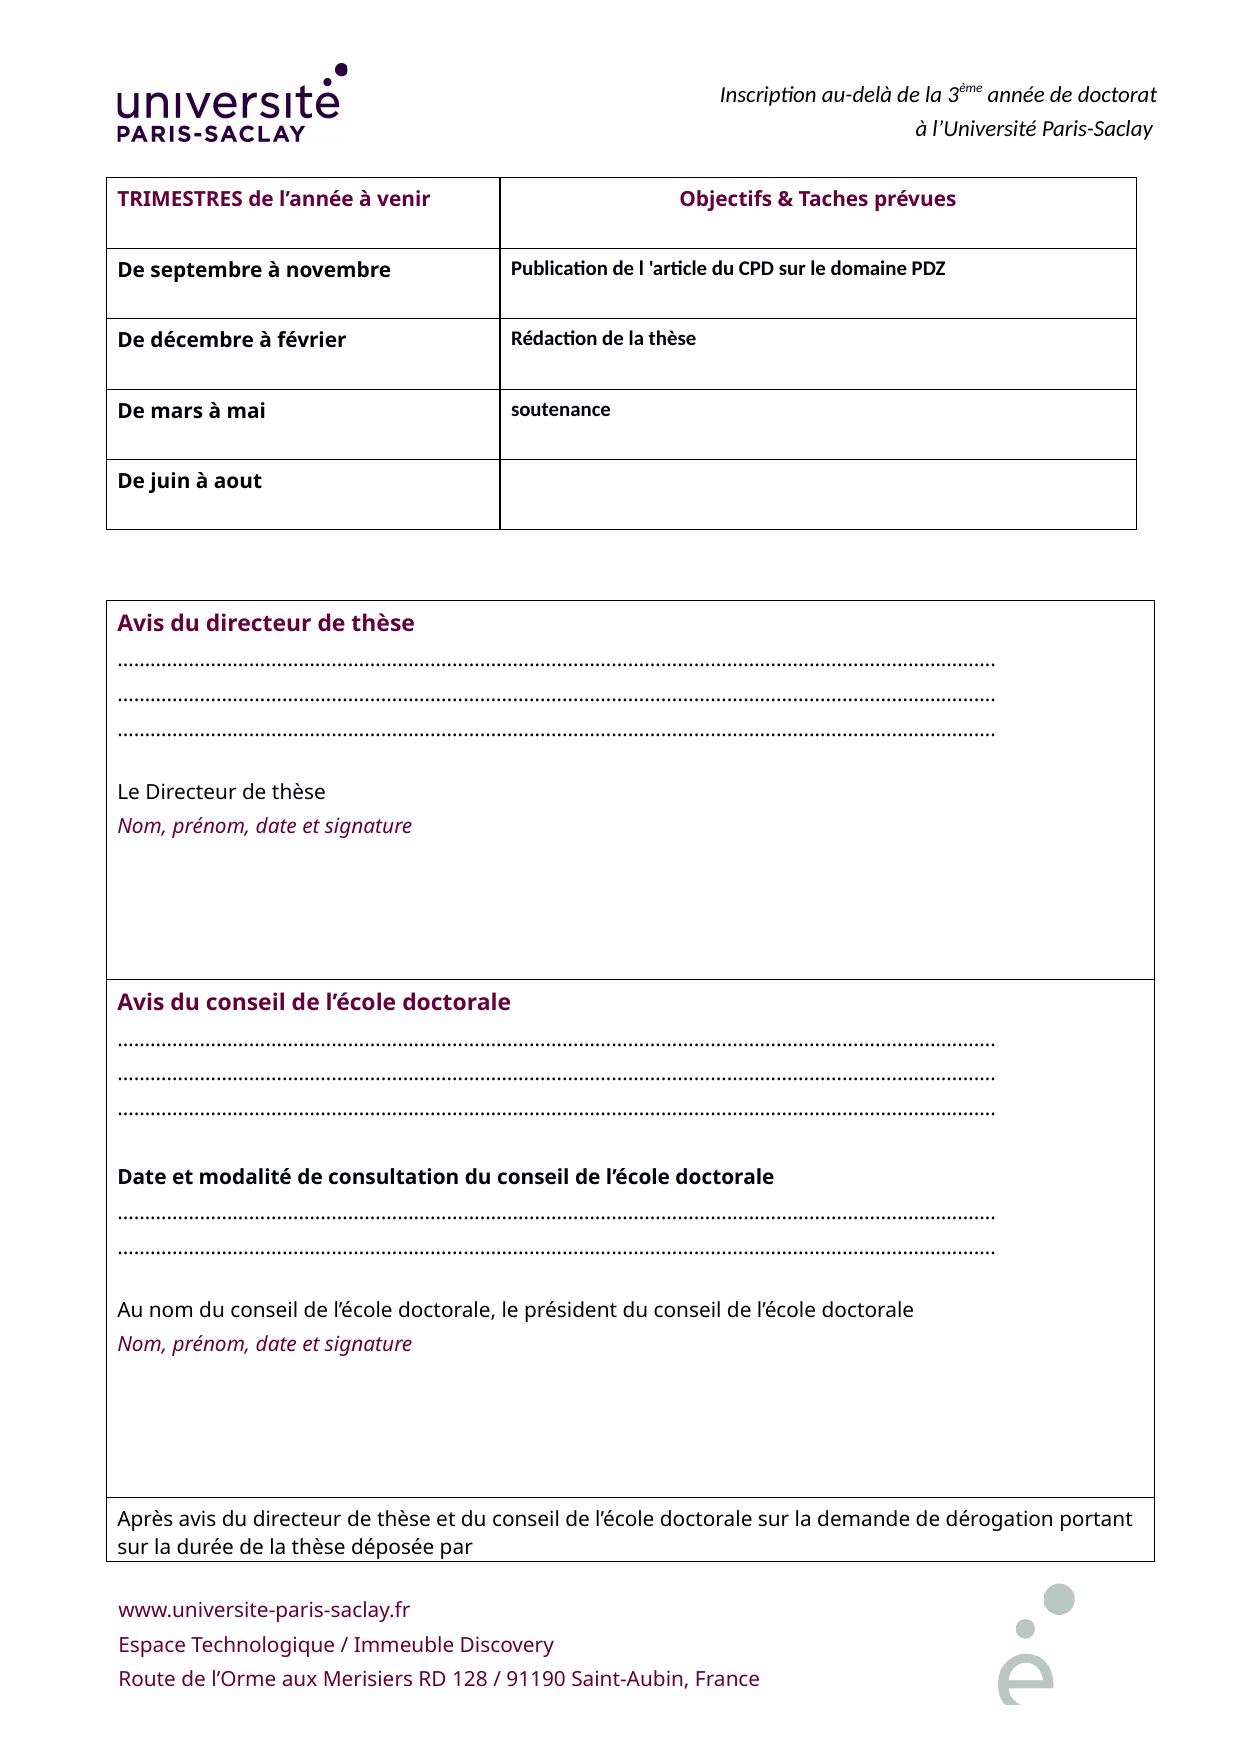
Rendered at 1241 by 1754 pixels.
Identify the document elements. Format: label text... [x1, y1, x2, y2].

picture [991, 1574, 1086, 1705]
table_cell Avis du conseil de l’école doctorale ……………………………………………………………………………………………………………………………………………. ……………………………………………………………………………………………………………………………………………. ……………………………………………………………………………………………………………………………………………. Date et modalité de consultation du conseil de l’école doctorale ……………………………………………………………………………………………………………………………………………. ……………………………………………………………………………………………………………………………………………. Au nom du conseil de l’école doctorale, le président du conseil de l’école doctorale Nom, prénom, date et signature [107, 980, 1154, 1497]
table_cell De juin à aout [107, 460, 499, 529]
table_cell De mars à mai [107, 390, 499, 459]
table_cell Rédaction de la thèse [501, 319, 1136, 388]
picture [117, 63, 348, 142]
table_cell [501, 460, 1136, 529]
table_cell Après avis du directeur de thèse et du conseil de l’école doctorale sur la demande de dérogation portant sur la durée de la thèse déposée par [107, 1498, 1154, 1561]
table_header Objectifs & Taches prévues [501, 178, 1136, 248]
table_cell soutenance [501, 390, 1136, 459]
table_cell Publication de l 'article du CPD sur le domaine PDZ [501, 249, 1136, 318]
table_header TRIMESTRES de l’année à venir [107, 178, 499, 248]
table_cell De décembre à février [107, 319, 499, 388]
table_cell De septembre à novembre [107, 249, 499, 318]
table_header Avis du directeur de thèse ……………………………………………………………………………………………………………………………………………. ……………………………………………………………………………………………………………………………………………. ……………………………………………………………………………………………………………………………………………. Le Directeur de thèse Nom, prénom, date et signature [107, 601, 1154, 979]
